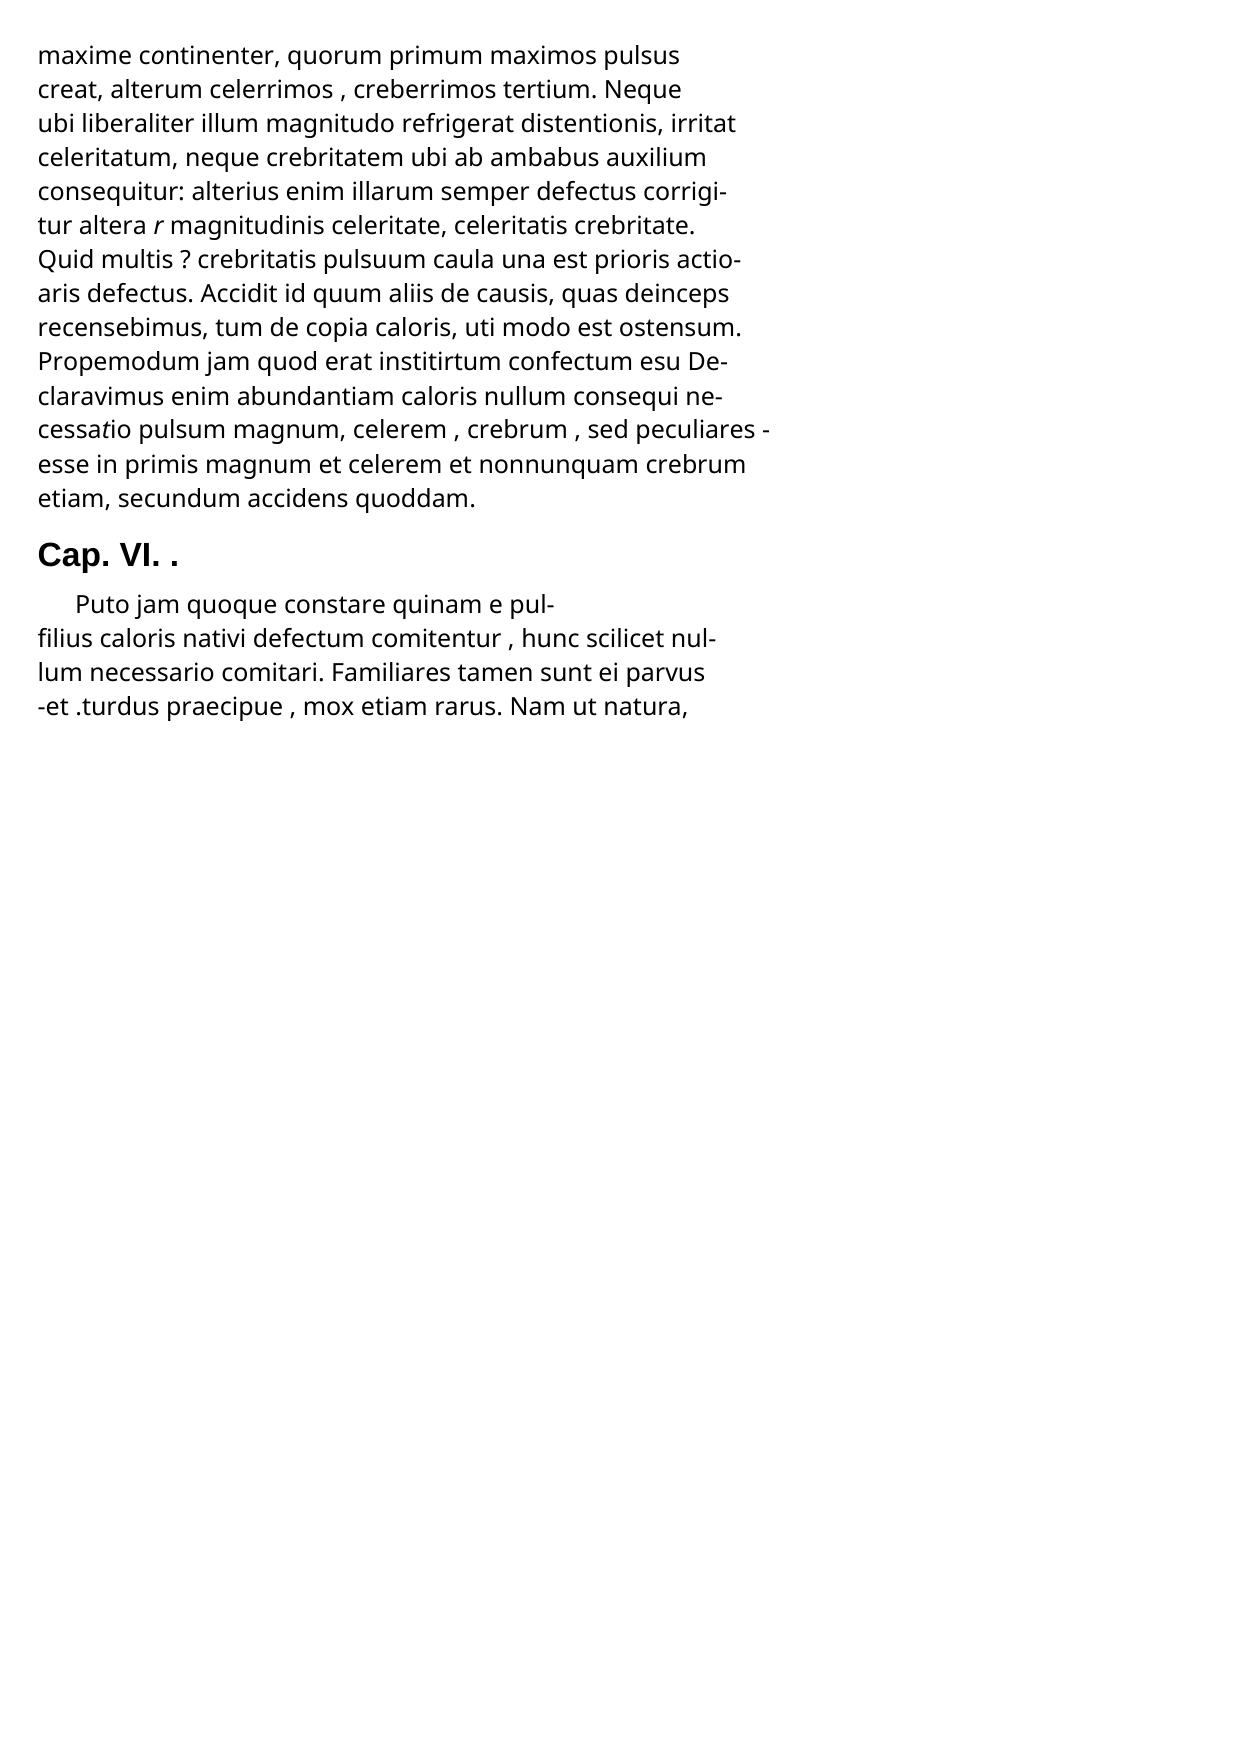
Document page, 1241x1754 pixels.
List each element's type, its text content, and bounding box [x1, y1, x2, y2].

subtitle Cap. VI. . [37, 535, 1203, 574]
text maxime continenter, quorum primum maximos pulsus creat, alterum celerrimos , creberrimos tertium. Neque ubi liberaliter illum magnitudo refrigerat distentionis, irritat celeritatum, neque crebritatem ubi ab ambabus auxilium consequitur: alterius enim illarum semper defectus corrigi- tur altera r magnitudinis celeritate, celeritatis crebritate. Quid multis ? crebritatis pulsuum caula una est prioris actio- aris defectus. Accidit id quum aliis de causis, quas deinceps recensebimus, tum de copia caloris, uti modo est ostensum. Propemodum jam quod erat institirtum confectum esu De- claravimus enim abundantiam caloris nullum consequi ne- cessatio pulsum magnum, celerem , crebrum , sed peculiares - esse in primis magnum et celerem et nonnunquam crebrum etiam, secundum accidens quoddam. [37, 37, 1203, 514]
text Puto jam quoque constare quinam e pul- filius caloris nativi defectum comitentur , hunc scilicet nul- lum necessario comitari. Familiares tamen sunt ei parvus -et .turdus praecipue , mox etiam rarus. Nam ut natura, [37, 586, 1203, 723]
